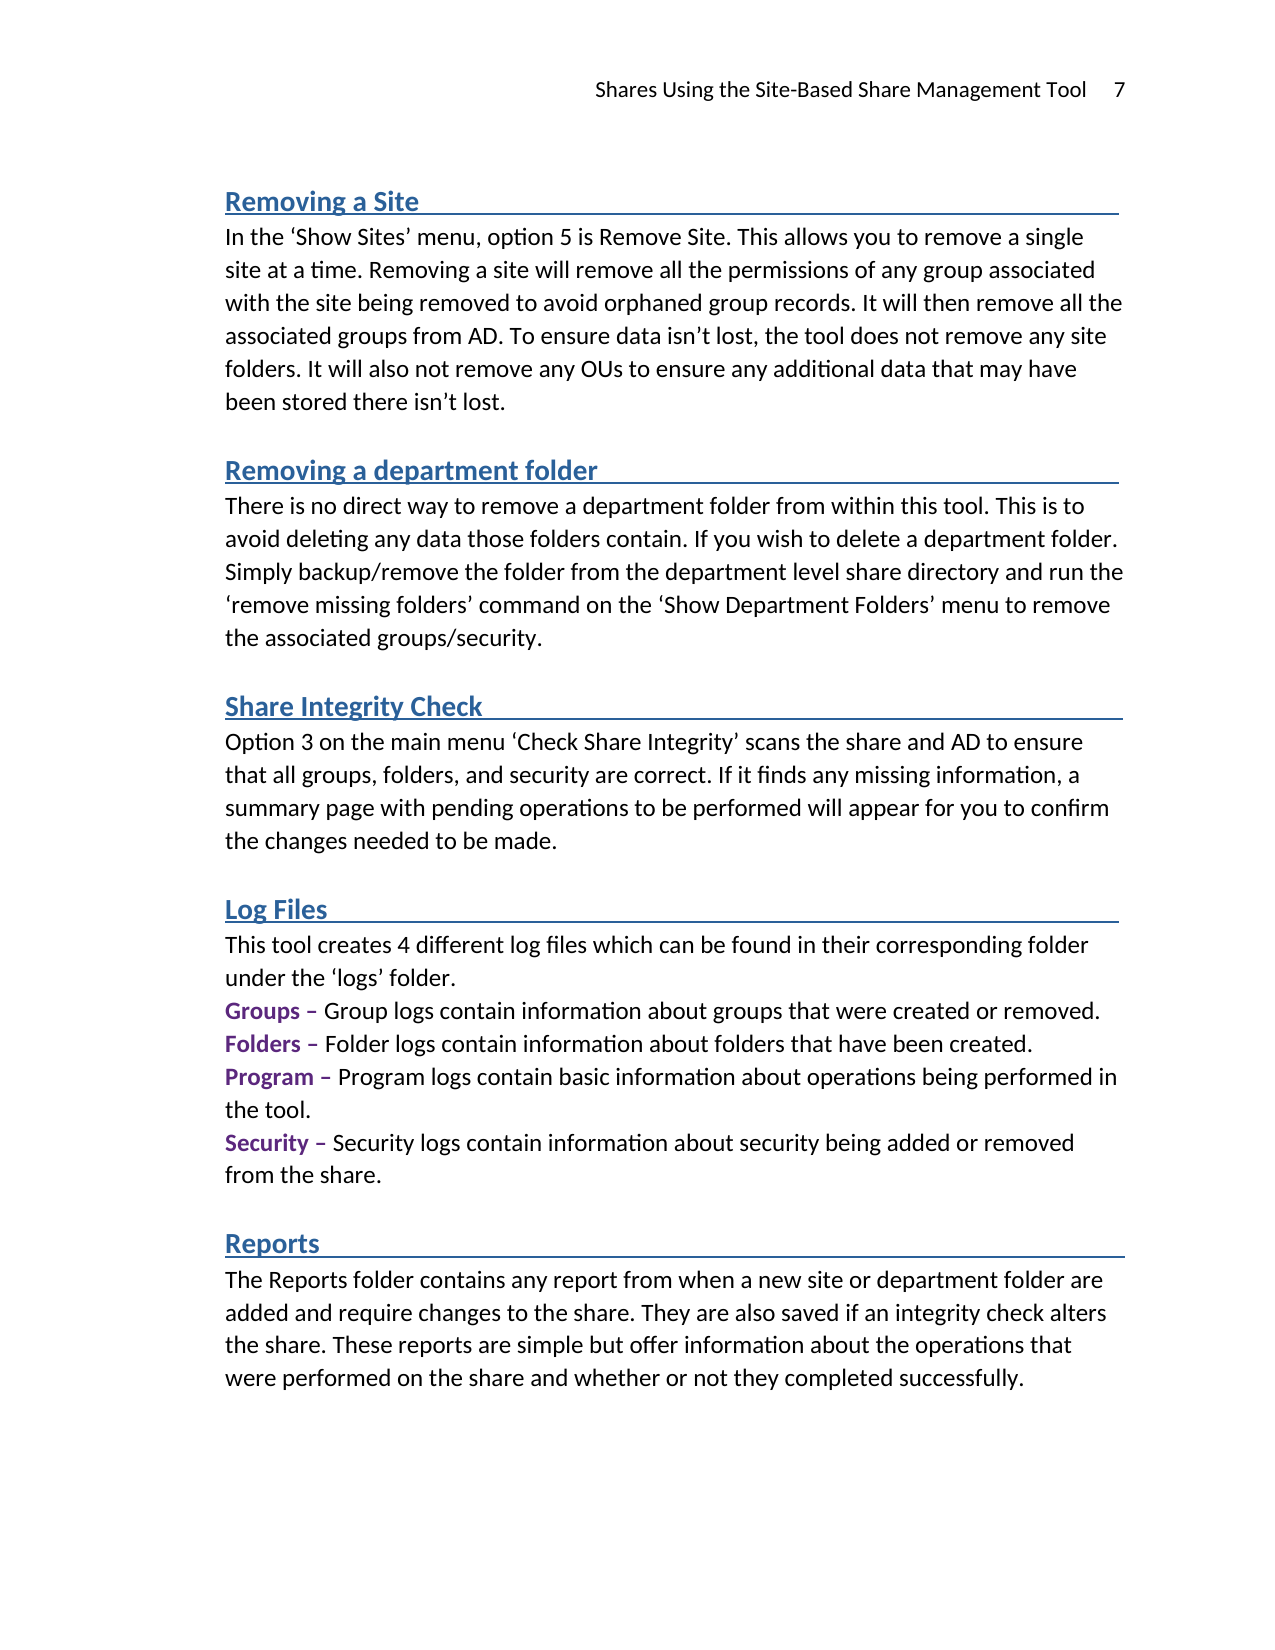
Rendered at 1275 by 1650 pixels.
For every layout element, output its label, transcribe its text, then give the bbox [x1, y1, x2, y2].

list Security – Security logs contain information about security being added or removed from the share. [225, 1127, 1125, 1190]
list Share Integrity Check [225, 688, 1125, 723]
list Log Files [225, 891, 1125, 926]
list This tool creates 4 different log files which can be found in their corresponding folder under the ‘logs’ folder. [225, 929, 1125, 993]
list Groups – Group logs contain information about groups that were created or removed. [225, 995, 1125, 1026]
list Folders – Folder logs contain information about folders that have been created. [225, 1028, 1125, 1058]
list The Reports folder contains any report from when a new site or department folder are added and require changes to the share. They are also saved if an integrity check alters the share. These reports are simple but offer information about the operations that were performed on the share and whether or not they completed successfully. [225, 1264, 1125, 1393]
list In the ‘Show Sites’ menu, option 5 is Remove Site. This allows you to remove a single site at a time. Removing a site will remove all the permissions of any group associated with the site being removed to avoid orphaned group records. It will then remove all the associated groups from AD. To ensure data isn’t lost, the tool does not remove any site folders. It will also not remove any OUs to ensure any additional data that may have been stored there isn’t lost. [225, 221, 1125, 416]
list Removing a Site [225, 183, 1125, 218]
list Removing a department folder [225, 452, 1125, 487]
list There is no direct way to remove a department folder from within this tool. This is to avoid deleting any data those folders contain. If you wish to delete a department folder. Simply backup/remove the folder from the department level share directory and run the ‘remove missing folders’ command on the ‘Show Department Folders’ menu to remove the associated groups/security. [225, 490, 1125, 652]
list Option 3 on the main menu ‘Check Share Integrity’ scans the share and AD to ensure that all groups, folders, and security are correct. If it finds any missing information, a summary page with pending operations to be performed will appear for you to confirm the changes needed to be made. [225, 726, 1125, 855]
list Reports [225, 1225, 1125, 1256]
list Program – Program logs contain basic information about operations being performed in the tool. [225, 1061, 1125, 1124]
